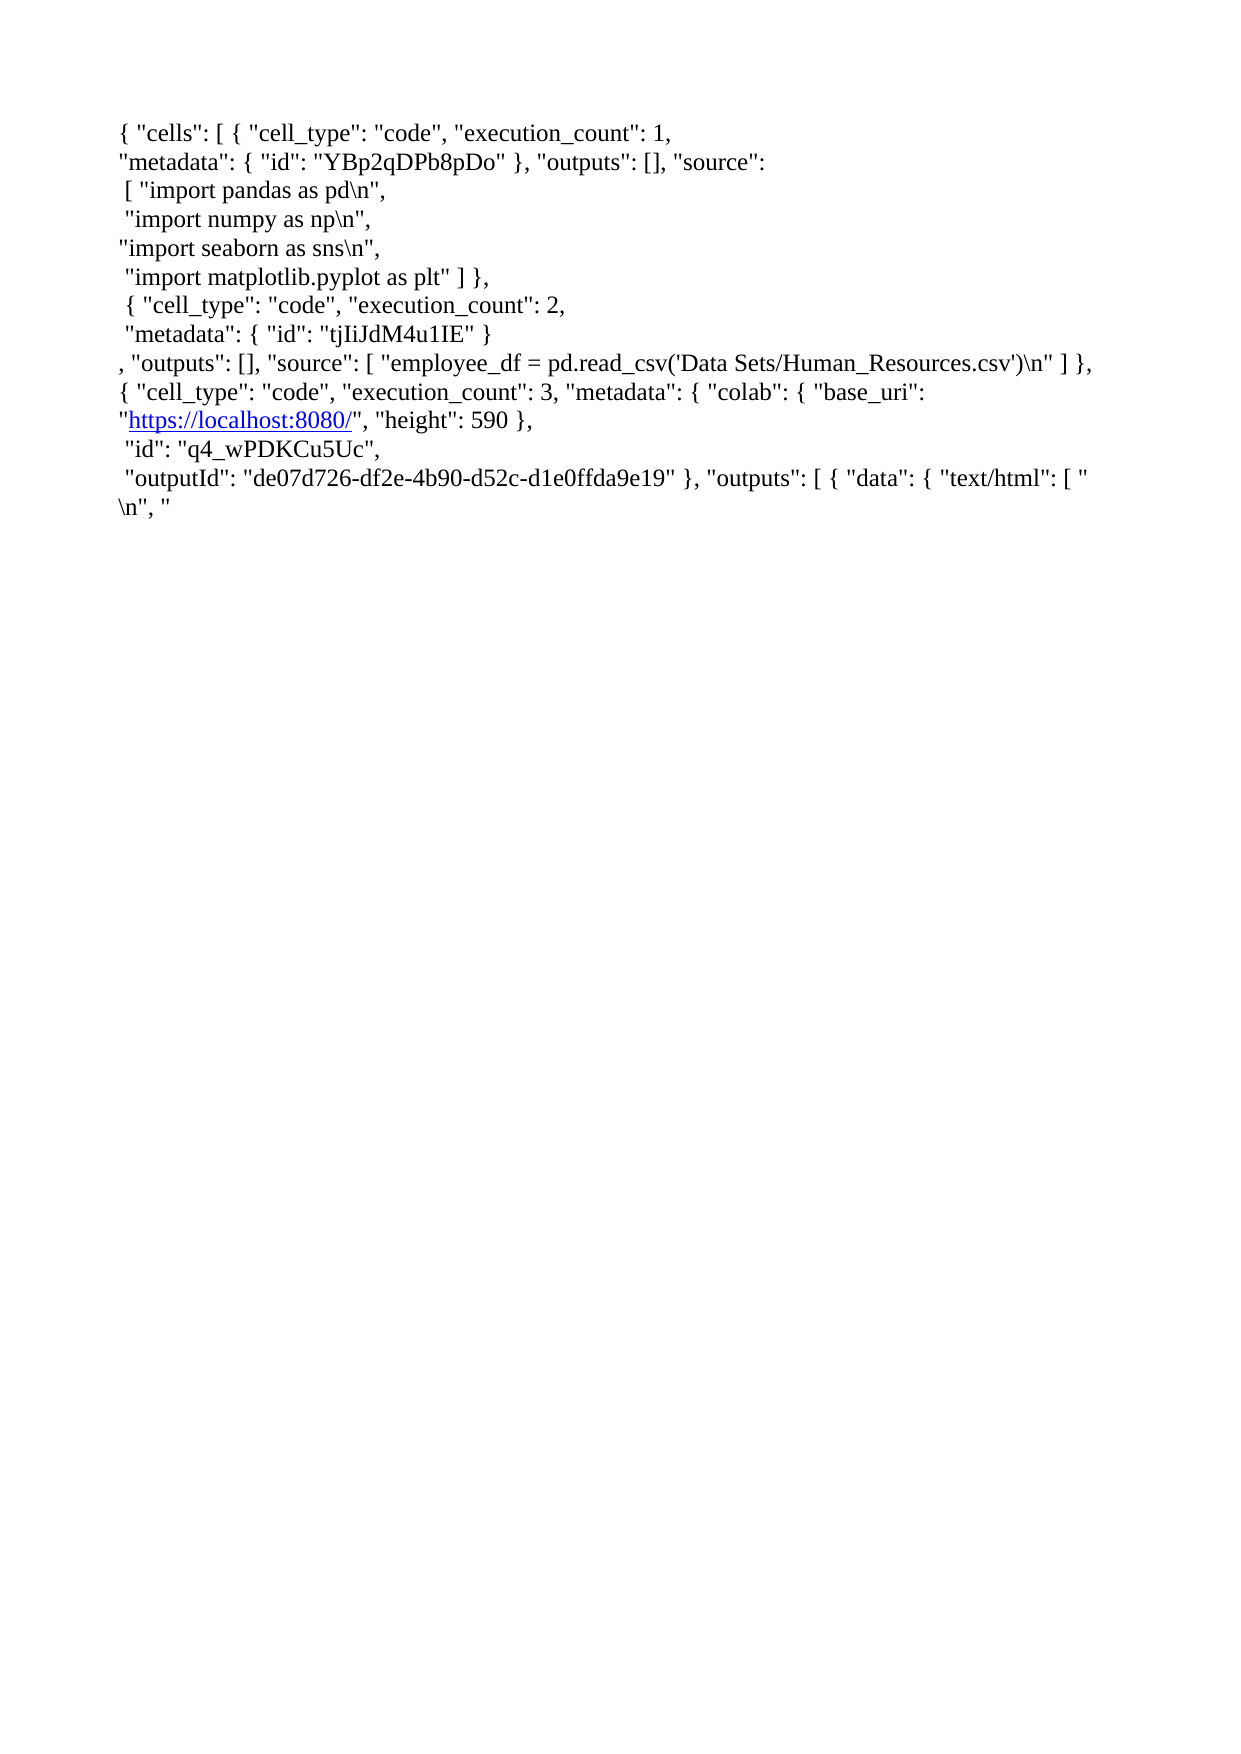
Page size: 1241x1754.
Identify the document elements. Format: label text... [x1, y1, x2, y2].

text \n", " [118, 492, 1122, 521]
text "metadata": { "id": "tjIiJdM4u1IE" } [118, 319, 1122, 348]
text "outputId": "de07d726-df2e-4b90-d52c-d1e0ffda9e19" }, "outputs": [ { "data": { "text/html": [ " [118, 463, 1122, 492]
text { "cell_type": "code", "execution_count": 2, [118, 291, 1122, 319]
text "import matplotlib.pyplot as plt" ] }, [118, 262, 1122, 291]
text "import seaborn as sns\n", [118, 233, 1122, 262]
text "import numpy as np\n", [118, 204, 1122, 233]
text [ "import pandas as pd\n", [118, 176, 1122, 204]
text "id": "q4_wPDKCu5Uc", [118, 434, 1122, 463]
text , "outputs": [], "source": [ "employee_df = pd.read_csv('Data Sets/Human_Resources.csv')\n" ] }, [118, 348, 1122, 377]
text { "cells": [ { "cell_type": "code", "execution_count": 1, [118, 118, 1122, 147]
text "metadata": { "id": "YBp2qDPb8pDo" }, "outputs": [], "source": [118, 147, 1122, 176]
text { "cell_type": "code", "execution_count": 3, "metadata": { "colab": { "base_uri": "https://localhost:8080/", "height": 590 }, [118, 377, 1122, 434]
